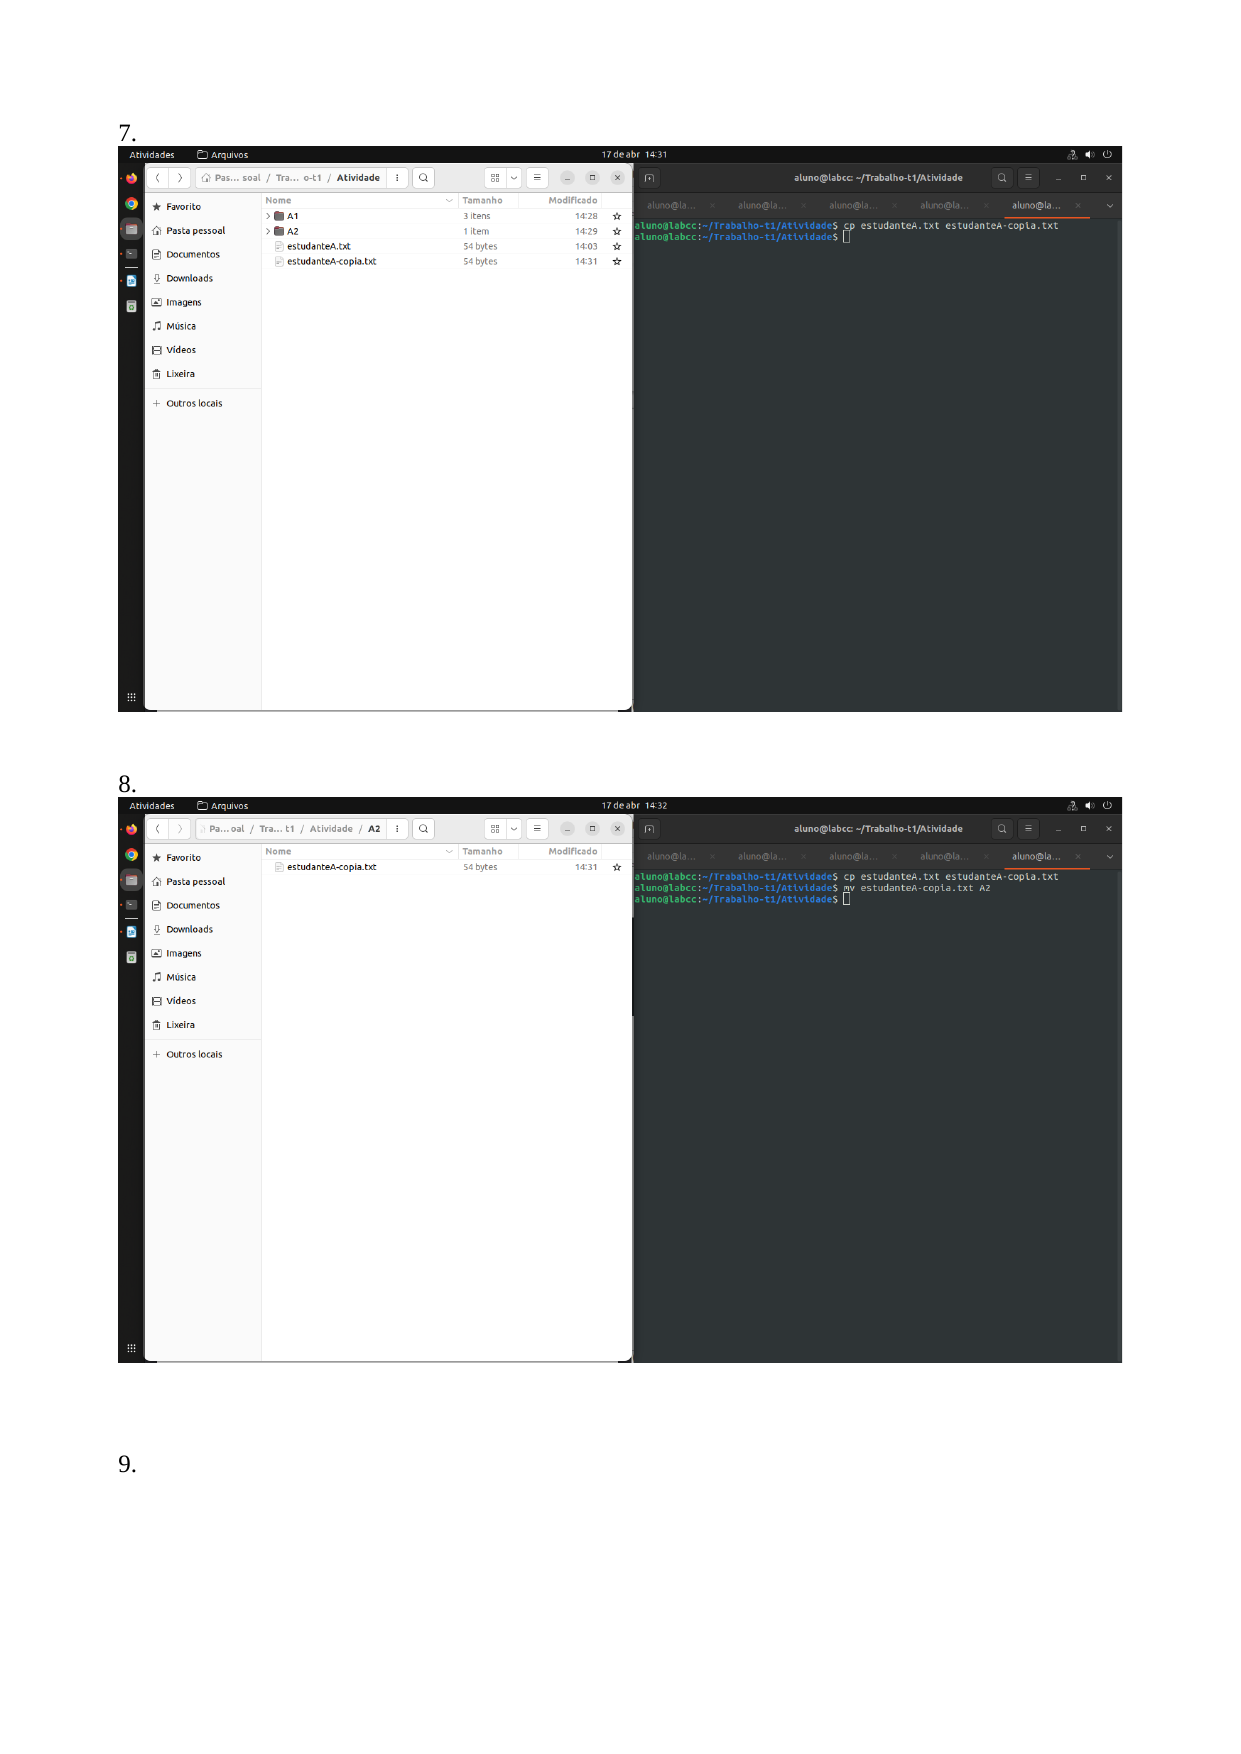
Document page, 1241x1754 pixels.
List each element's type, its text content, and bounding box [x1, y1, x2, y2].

picture [118, 146, 1123, 712]
text 8. [118, 769, 1122, 797]
picture [118, 797, 1123, 1363]
text 9. [118, 1449, 1122, 1477]
text 7. [118, 118, 1122, 146]
